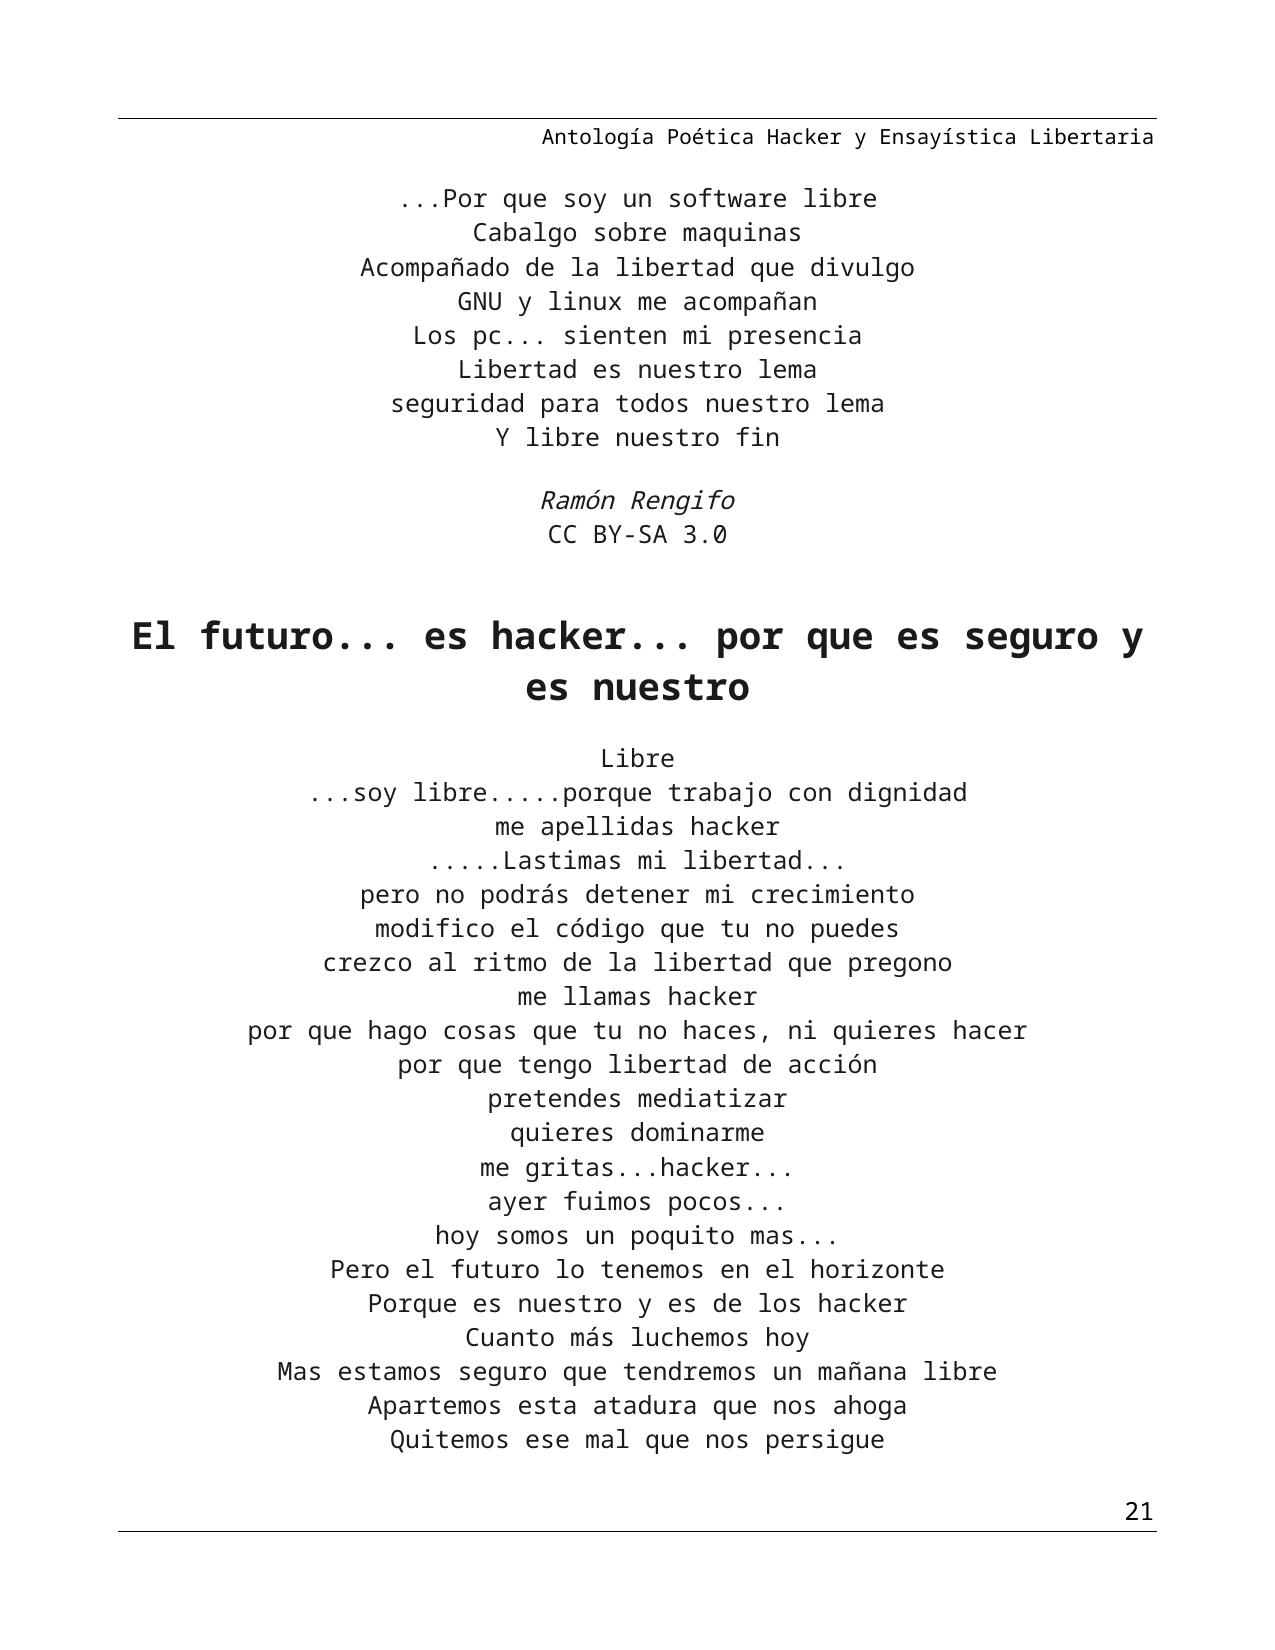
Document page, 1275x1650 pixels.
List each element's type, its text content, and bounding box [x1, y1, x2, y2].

text Apartemos esta atadura que nos ahoga [121, 1388, 1154, 1422]
text ...Por que soy un software libre [121, 181, 1154, 215]
text GNU y linux me acompañan [121, 283, 1154, 317]
text Pero el futuro lo tenemos en el horizonte [121, 1251, 1154, 1285]
text Libre [121, 740, 1154, 774]
text Mas estamos seguro que tendremos un mañana libre [121, 1353, 1154, 1388]
text ...soy libre.....porque trabajo con dignidad [121, 774, 1154, 808]
text pretendes mediatizar [121, 1081, 1154, 1115]
text Y libre nuestro fin [121, 419, 1154, 453]
text por que tengo libertad de acción [121, 1047, 1154, 1081]
text CC BY-SA 3.0 [121, 517, 1154, 551]
text Cuanto más luchemos hoy [121, 1319, 1154, 1353]
text crezco al ritmo de la libertad que pregono [121, 945, 1154, 979]
text Los pc... sienten mi presencia [121, 317, 1154, 351]
text Ramón Rengifo [121, 483, 1154, 517]
text modifico el código que tu no puedes [121, 911, 1154, 945]
text Quitemos ese mal que nos persigue [121, 1422, 1154, 1456]
text Libertad es nuestro lema [121, 351, 1154, 385]
text pero no podrás detener mi crecimiento [121, 877, 1154, 911]
text me apellidas hacker [121, 808, 1154, 843]
text hoy somos un poquito mas... [121, 1217, 1154, 1251]
text me llamas hacker [121, 979, 1154, 1013]
text quieres dominarme [121, 1115, 1154, 1149]
text seguridad para todos nuestro lema [121, 385, 1154, 419]
text me gritas...hacker... [121, 1149, 1154, 1183]
text Cabalgo sobre maquinas [121, 215, 1154, 249]
text Acompañado de la libertad que divulgo [121, 249, 1154, 283]
text Porque es nuestro y es de los hacker [121, 1285, 1154, 1319]
text .....Lastimas mi libertad... [121, 843, 1154, 877]
text ayer fuimos pocos... [121, 1183, 1154, 1217]
text por que hago cosas que tu no haces, ni quieres hacer [121, 1013, 1154, 1047]
text El futuro... es hacker... por que es seguro y es nuestro [121, 609, 1154, 711]
